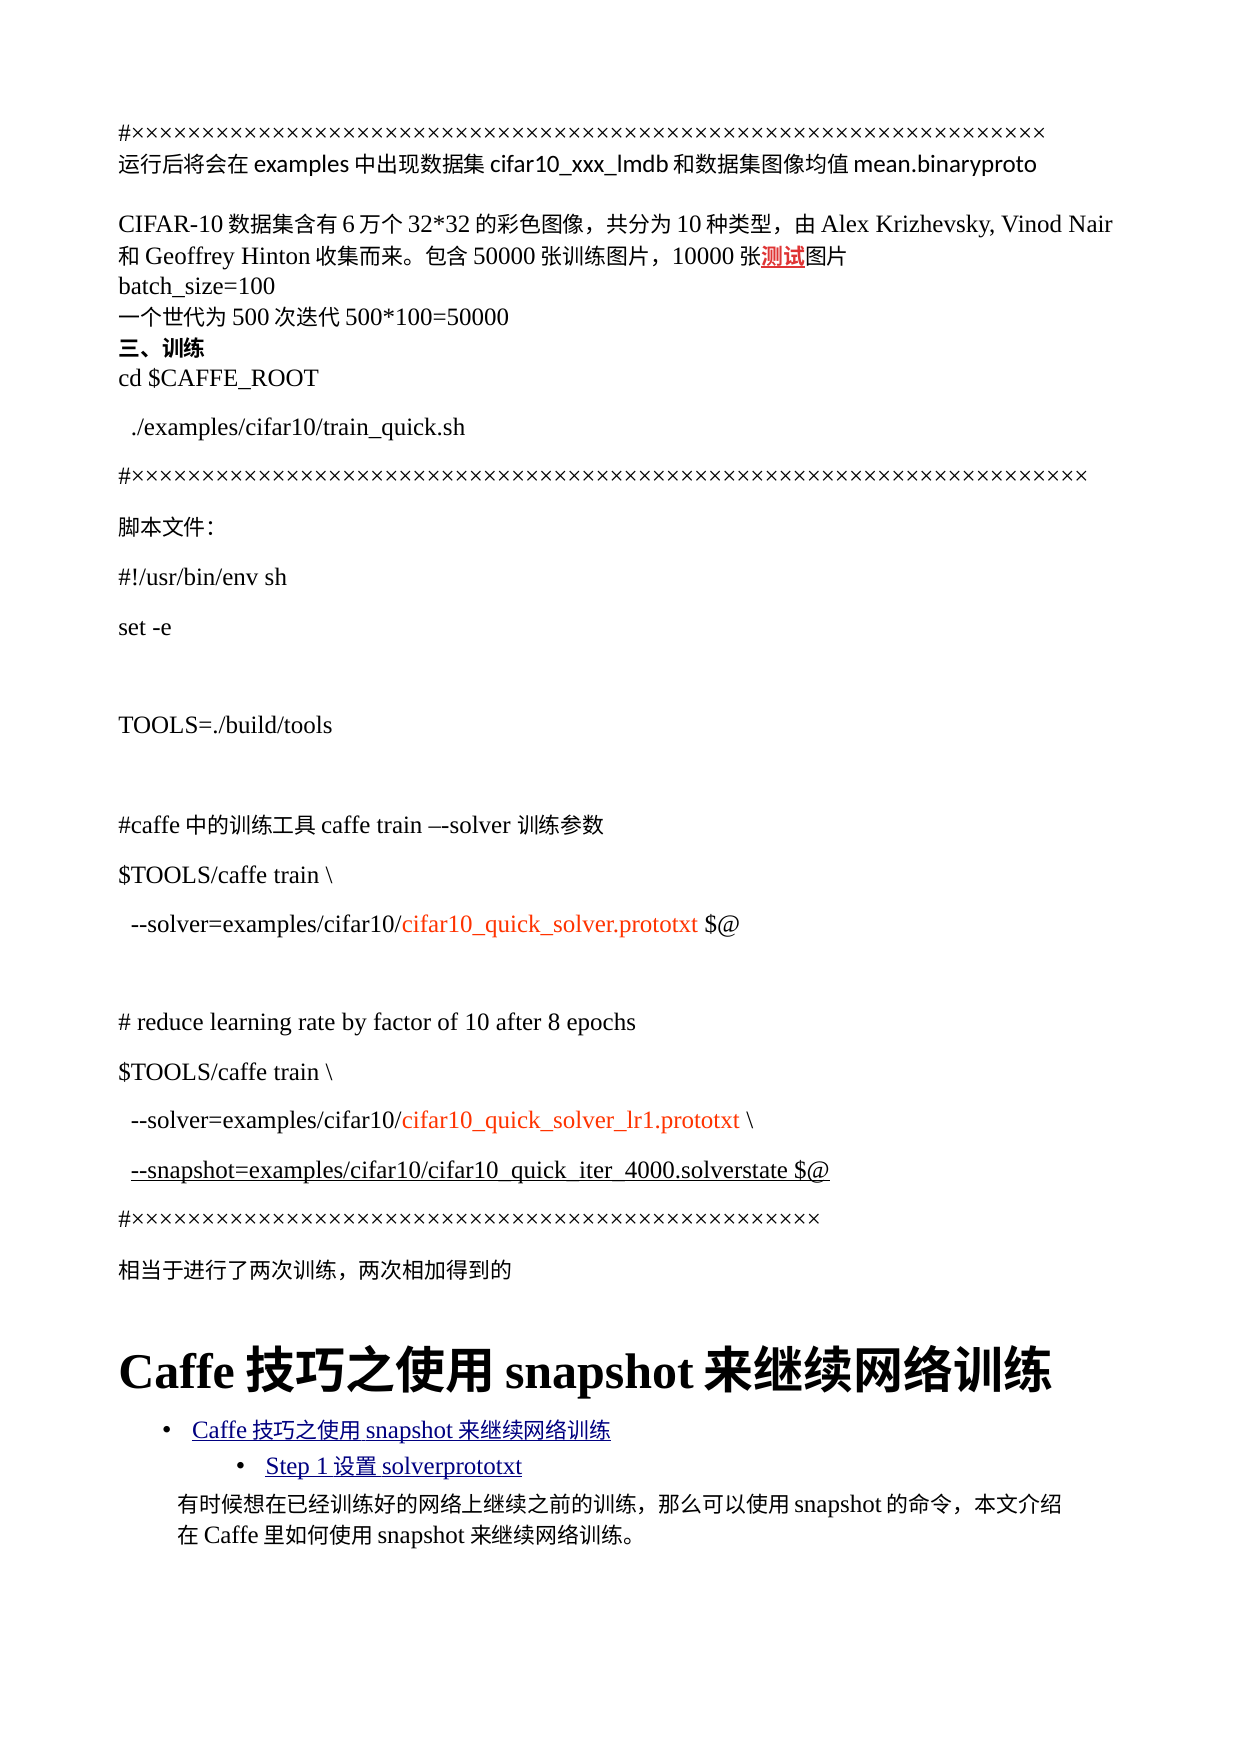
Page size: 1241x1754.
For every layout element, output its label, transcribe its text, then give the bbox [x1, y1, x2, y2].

text #caffe中的训练工具caffe train –-solver 训练参数 [118, 808, 1122, 839]
text --solver=examples/cifar10/cifar10_quick_solver.prototxt $@ [118, 909, 1122, 938]
text 一个世代为500次迭代 500*100=50000 [118, 299, 1122, 331]
text #!/usr/bin/env sh [118, 562, 1122, 591]
text $TOOLS/caffe train \ [118, 860, 1122, 889]
text #×××××××××××××××××××××××××××××××××××××××××××××××××××××××××××××××××××× [118, 461, 1122, 490]
text CIFAR-10数据集含有6万个32*32的彩色图像，共分为10种类型，由 Alex Krizhevsky, Vinod Nair和 Geoffrey Hinton收集而来。包含50000张训练图片，10000张测试图片 [118, 207, 1122, 271]
list Step 1设置solverprototxt [236, 1451, 1122, 1481]
text cd $CAFFE_ROOT [118, 363, 1122, 392]
subtitle Caffe技巧之使用snapshot来继续网络训练 [118, 1330, 1122, 1403]
text $TOOLS/caffe train \ [118, 1057, 1122, 1085]
list Caffe技巧之使用snapshot来继续网络训练 [162, 1415, 1122, 1445]
text set -e [118, 612, 1122, 640]
text 相当于进行了两次训练，两次相加得到的 [118, 1253, 1122, 1284]
text --solver=examples/cifar10/cifar10_quick_solver_lr1.prototxt \ [118, 1106, 1122, 1134]
text --snapshot=examples/cifar10/cifar10_quick_iter_4000.solverstate $@ [118, 1155, 1122, 1183]
text ./examples/cifar10/train_quick.sh [118, 412, 1122, 441]
text 三、训练 [118, 331, 1122, 363]
text batch_size=100 [118, 271, 1122, 299]
text TOOLS=./build/tools [118, 710, 1122, 738]
text 运行后将会在examples中出现数据集cifar10_xxx_lmdb和数据集图像均值mean.binaryproto [118, 147, 1122, 178]
text # reduce learning rate by factor of 10 after 8 epochs [118, 1007, 1122, 1036]
text 有时候想在已经训练好的网络上继续之前的训练，那么可以使用snapshot的命令，本文介绍在Caffe里如何使用snapshot来继续网络训练。 [177, 1487, 1063, 1550]
text 脚本文件： [118, 510, 1122, 542]
text #××××××××××××××××××××××××××××××××××××××××××××××××× [118, 1204, 1122, 1232]
text #××××××××××××××××××××××××××××××××××××××××××××××××××××××××××××××××× [118, 118, 1122, 147]
